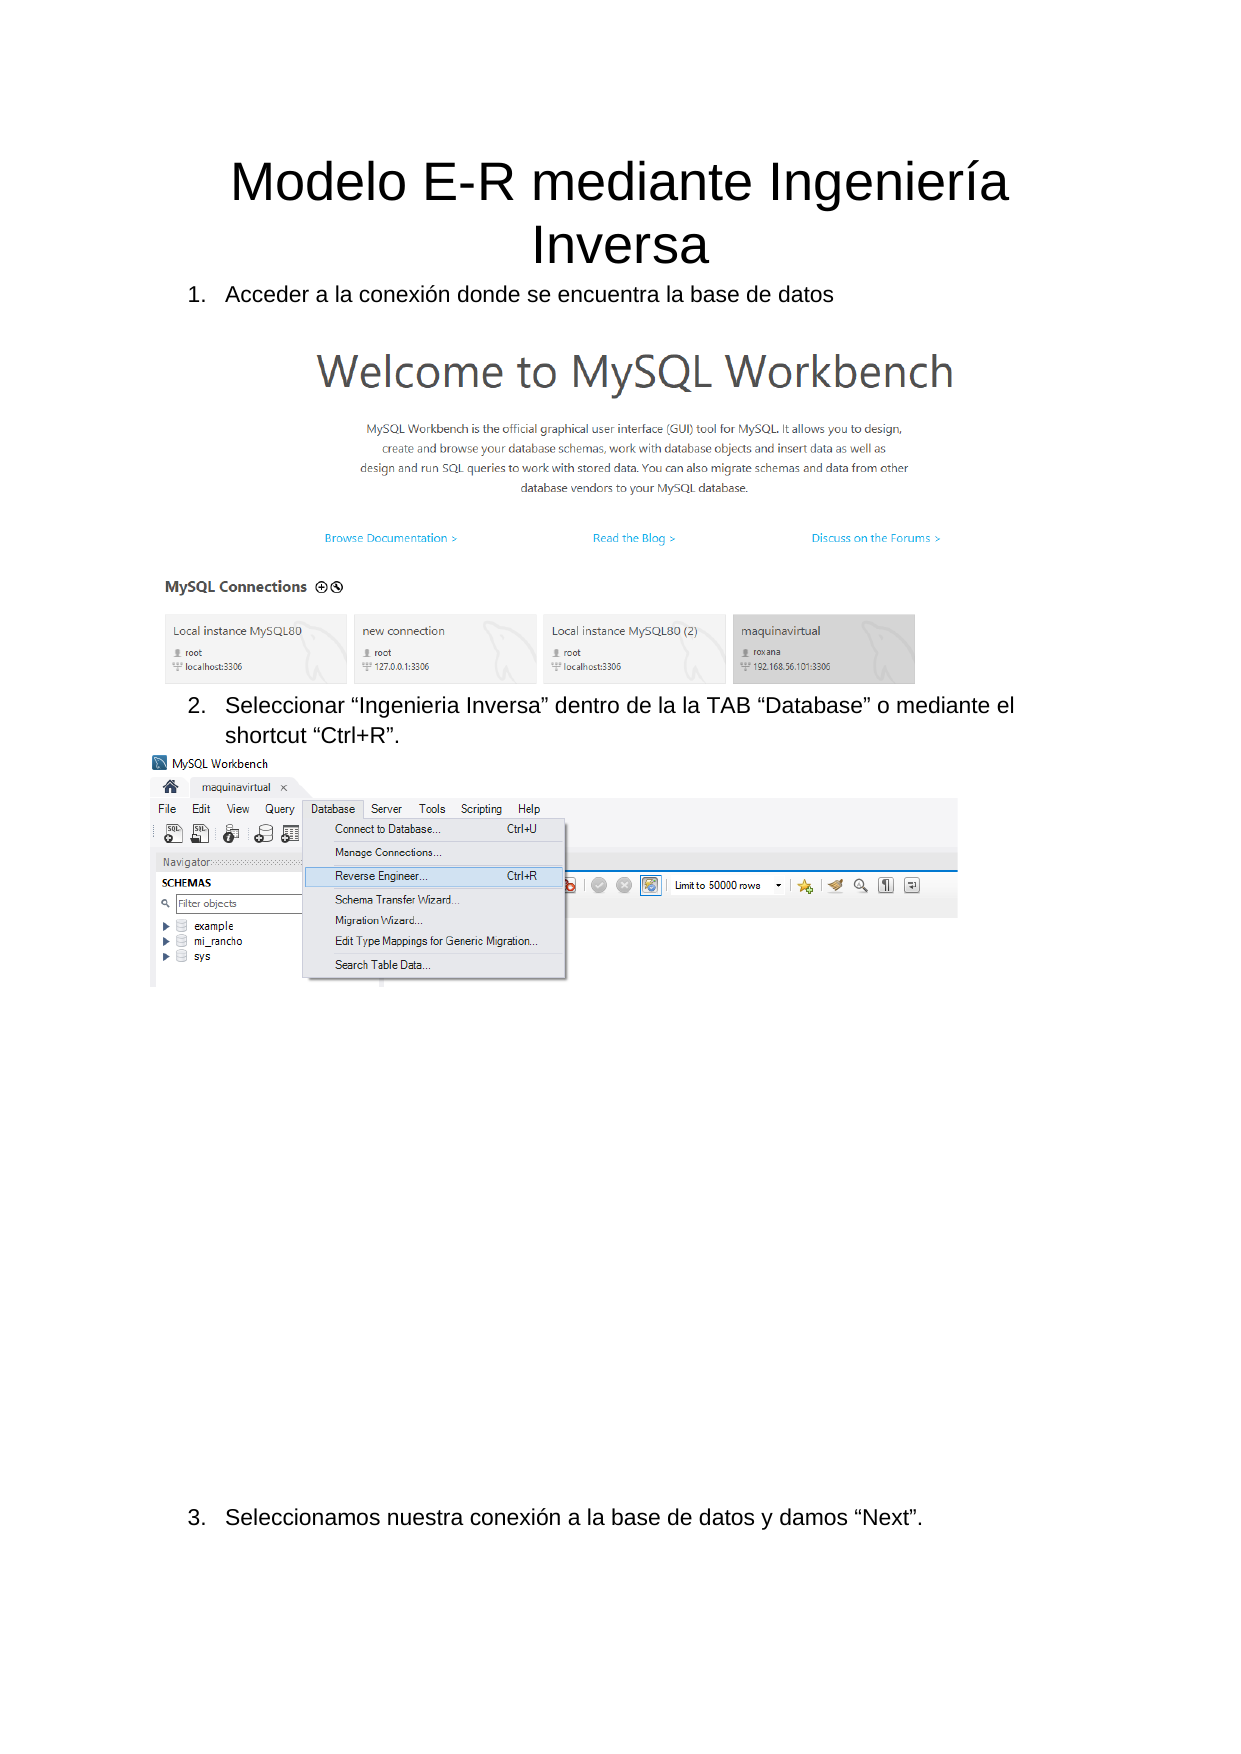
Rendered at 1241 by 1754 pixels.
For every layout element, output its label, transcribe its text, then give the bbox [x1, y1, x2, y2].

list Acceder a la conexión donde se encuentra la base de datos [187, 281, 1090, 307]
picture [150, 752, 958, 987]
list Seleccionamos nuestra conexión a la base de datos y damos “Next”. [187, 1504, 1090, 1530]
title Modelo E-R mediante Ingeniería Inversa [150, 150, 1090, 274]
picture [150, 311, 961, 688]
list Seleccionar “Ingenieria Inversa” dentro de la la TAB “Database” o mediante el shortcut “Ctrl+R”. [187, 692, 1090, 748]
